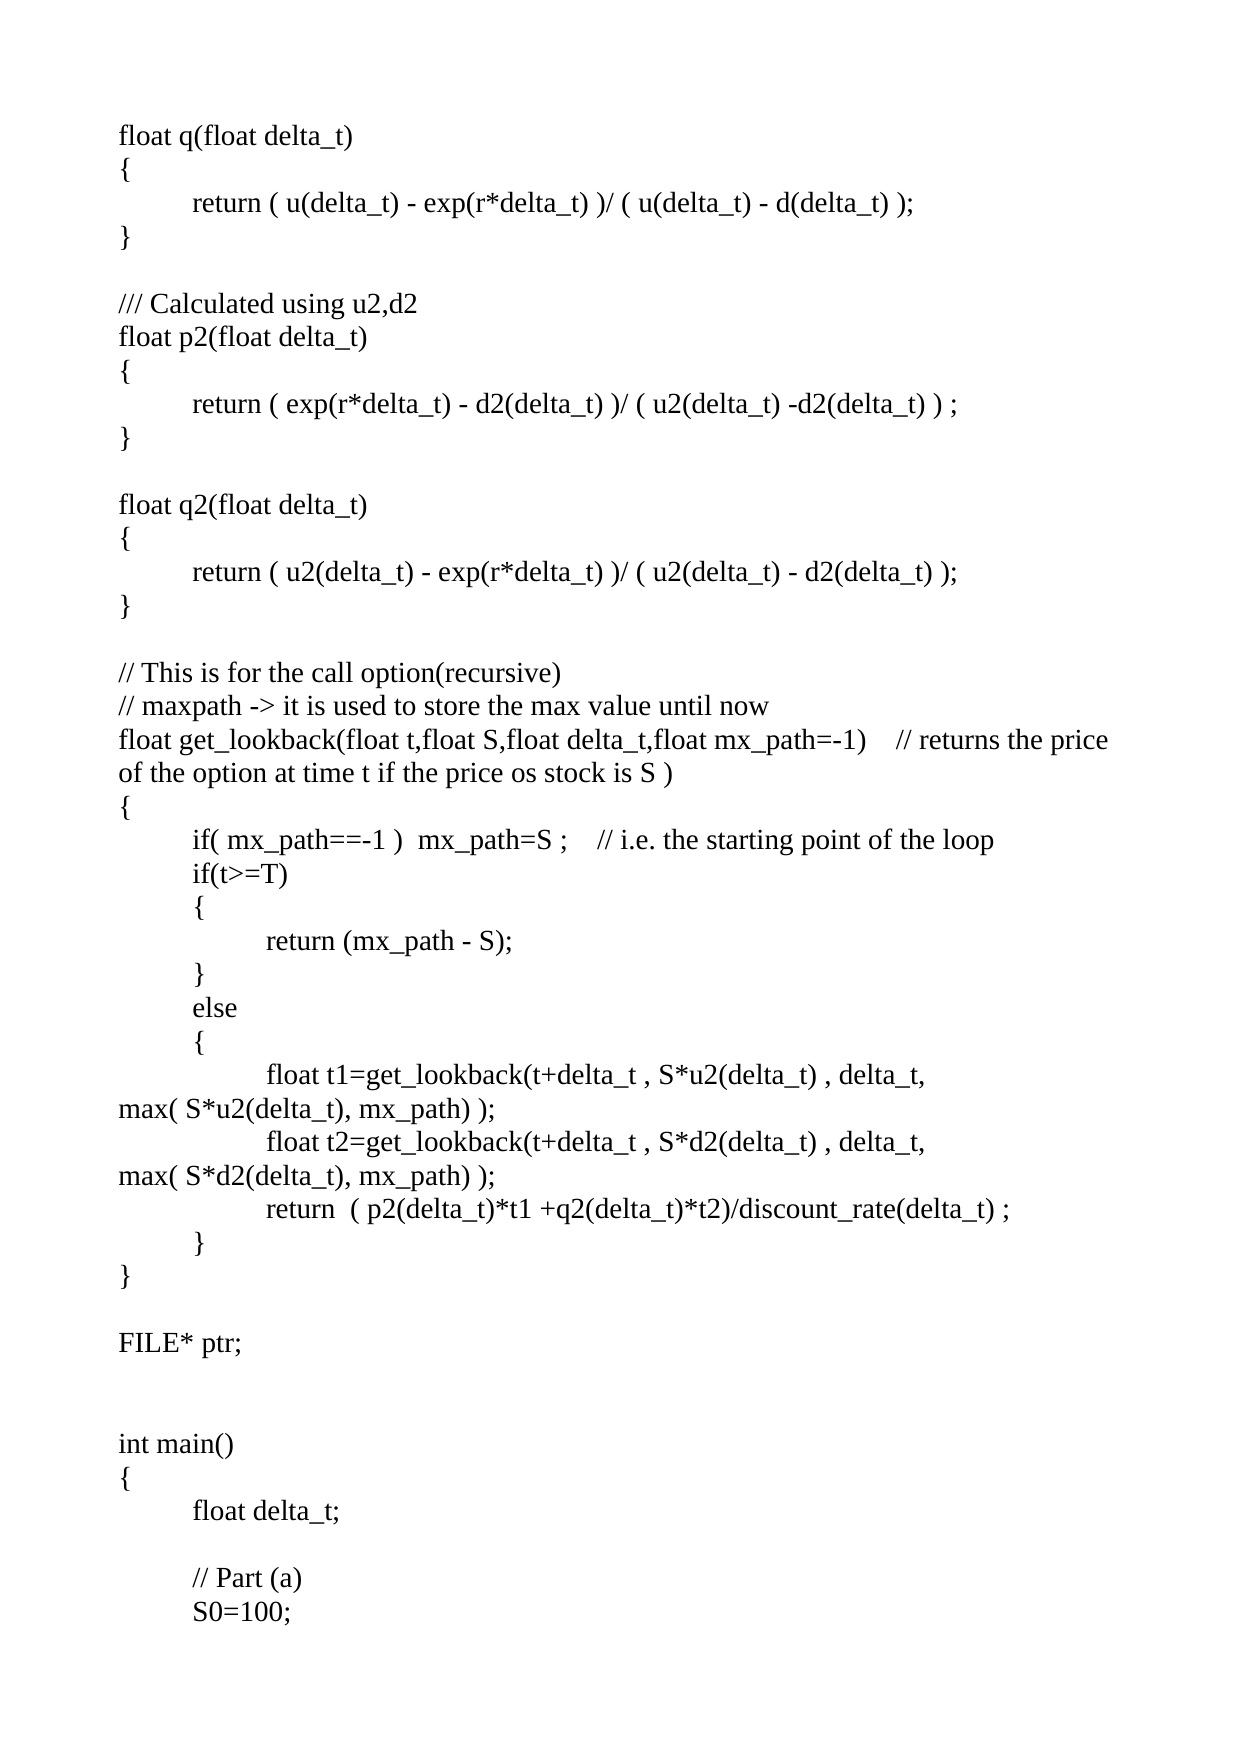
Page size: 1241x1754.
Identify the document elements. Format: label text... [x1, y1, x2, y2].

text // This is for the call option(recursive) [118, 655, 1122, 688]
text FILE* ptr; [118, 1326, 1122, 1359]
text float t1=get_lookback(t+delta_t , S*u2(delta_t) , delta_t, max( S*u2(delta_t), mx_path) ); [118, 1057, 1122, 1124]
text return (mx_path - S); [118, 923, 1122, 957]
text return ( p2(delta_t)*t1 +q2(delta_t)*t2)/discount_rate(delta_t) ; [118, 1191, 1122, 1225]
text { [118, 889, 1122, 923]
text /// Calculated using u2,d2 [118, 286, 1122, 319]
text float q(float delta_t) [118, 118, 1122, 152]
text { [118, 152, 1122, 185]
text // Part (a) [118, 1560, 1122, 1594]
text if( mx_path==-1 ) mx_path=S ; // i.e. the starting point of the loop [118, 822, 1122, 856]
text float p2(float delta_t) [118, 319, 1122, 353]
text float t2=get_lookback(t+delta_t , S*d2(delta_t) , delta_t, max( S*d2(delta_t), mx_path) ); [118, 1124, 1122, 1191]
text } [118, 1258, 1122, 1292]
text { [118, 1460, 1122, 1493]
text } [118, 957, 1122, 990]
text float get_lookback(float t,float S,float delta_t,float mx_path=-1) // returns the price of the option at time t if the price os stock is S ) [118, 722, 1122, 789]
text // maxpath -> it is used to store the max value until now [118, 688, 1122, 722]
text else [118, 990, 1122, 1024]
text } [118, 219, 1122, 252]
text return ( u2(delta_t) - exp(r*delta_t) )/ ( u2(delta_t) - d2(delta_t) ); [118, 554, 1122, 588]
text return ( u(delta_t) - exp(r*delta_t) )/ ( u(delta_t) - d(delta_t) ); [118, 185, 1122, 219]
text int main() [118, 1426, 1122, 1460]
text float delta_t; [118, 1493, 1122, 1527]
text } [118, 588, 1122, 621]
text } [118, 420, 1122, 453]
text } [118, 1225, 1122, 1258]
text return ( exp(r*delta_t) - d2(delta_t) )/ ( u2(delta_t) -d2(delta_t) ) ; [118, 386, 1122, 420]
text { [118, 521, 1122, 554]
text { [118, 1024, 1122, 1057]
text S0=100; [118, 1594, 1122, 1627]
text { [118, 789, 1122, 822]
text if(t>=T) [118, 856, 1122, 889]
text { [118, 353, 1122, 386]
text float q2(float delta_t) [118, 487, 1122, 521]
